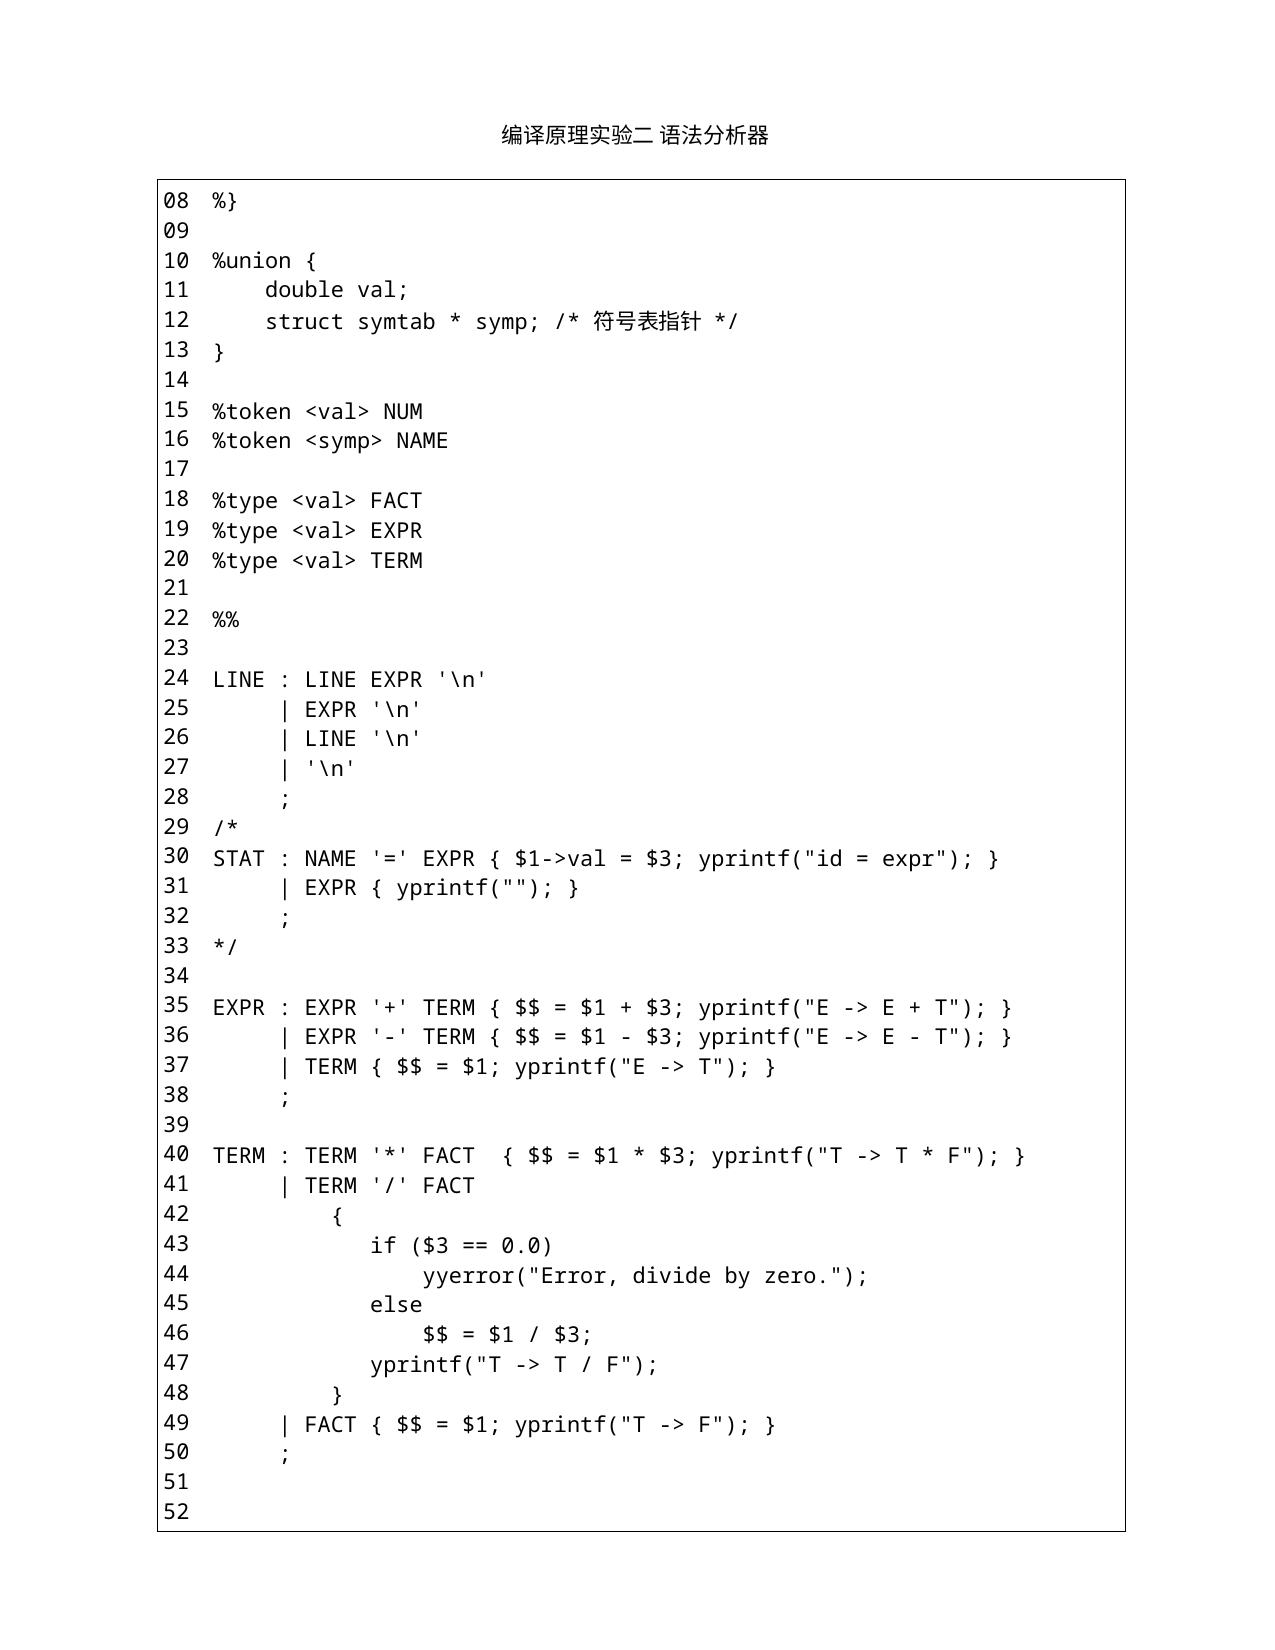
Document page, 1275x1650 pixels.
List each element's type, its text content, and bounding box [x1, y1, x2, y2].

table_header 08 09 10 11 12 13 14 15 16 17 18 19 20 21 22 23 24 25 26 27 28 29 30 31 32 33 34 35 36 37 38 39 40 41 42 43 44 45 46 47 48 49 50 51 52 [158, 180, 207, 1531]
table_header %} %union { double val; struct symtab * symp; /* 符号表指针 */ } %token <val> NUM %token <symp> NAME %type <val> FACT %type <val> EXPR %type <val> TERM %% LINE : LINE EXPR '\n' | EXPR '\n' | LINE '\n' | '\n' ; /* STAT : NAME '=' EXPR { $1->val = $3; yprintf("id = expr"); } | EXPR { yprintf(""); } ; */ EXPR : EXPR '+' TERM { $$ = $1 + $3; yprintf("E -> E + T"); } | EXPR '-' TERM { $$ = $1 - $3; yprintf("E -> E - T"); } | TERM { $$ = $1; yprintf("E -> T"); } ; TERM : TERM '*' FACT { $$ = $1 * $3; yprintf("T -> T * F"); } | TERM '/' FACT { if ($3 == 0.0) yyerror("Error, divide by zero."); else $$ = $1 / $3; yprintf("T -> T / F"); } | FACT { $$ = $1; yprintf("T -> F"); } ; [207, 180, 1125, 1531]
